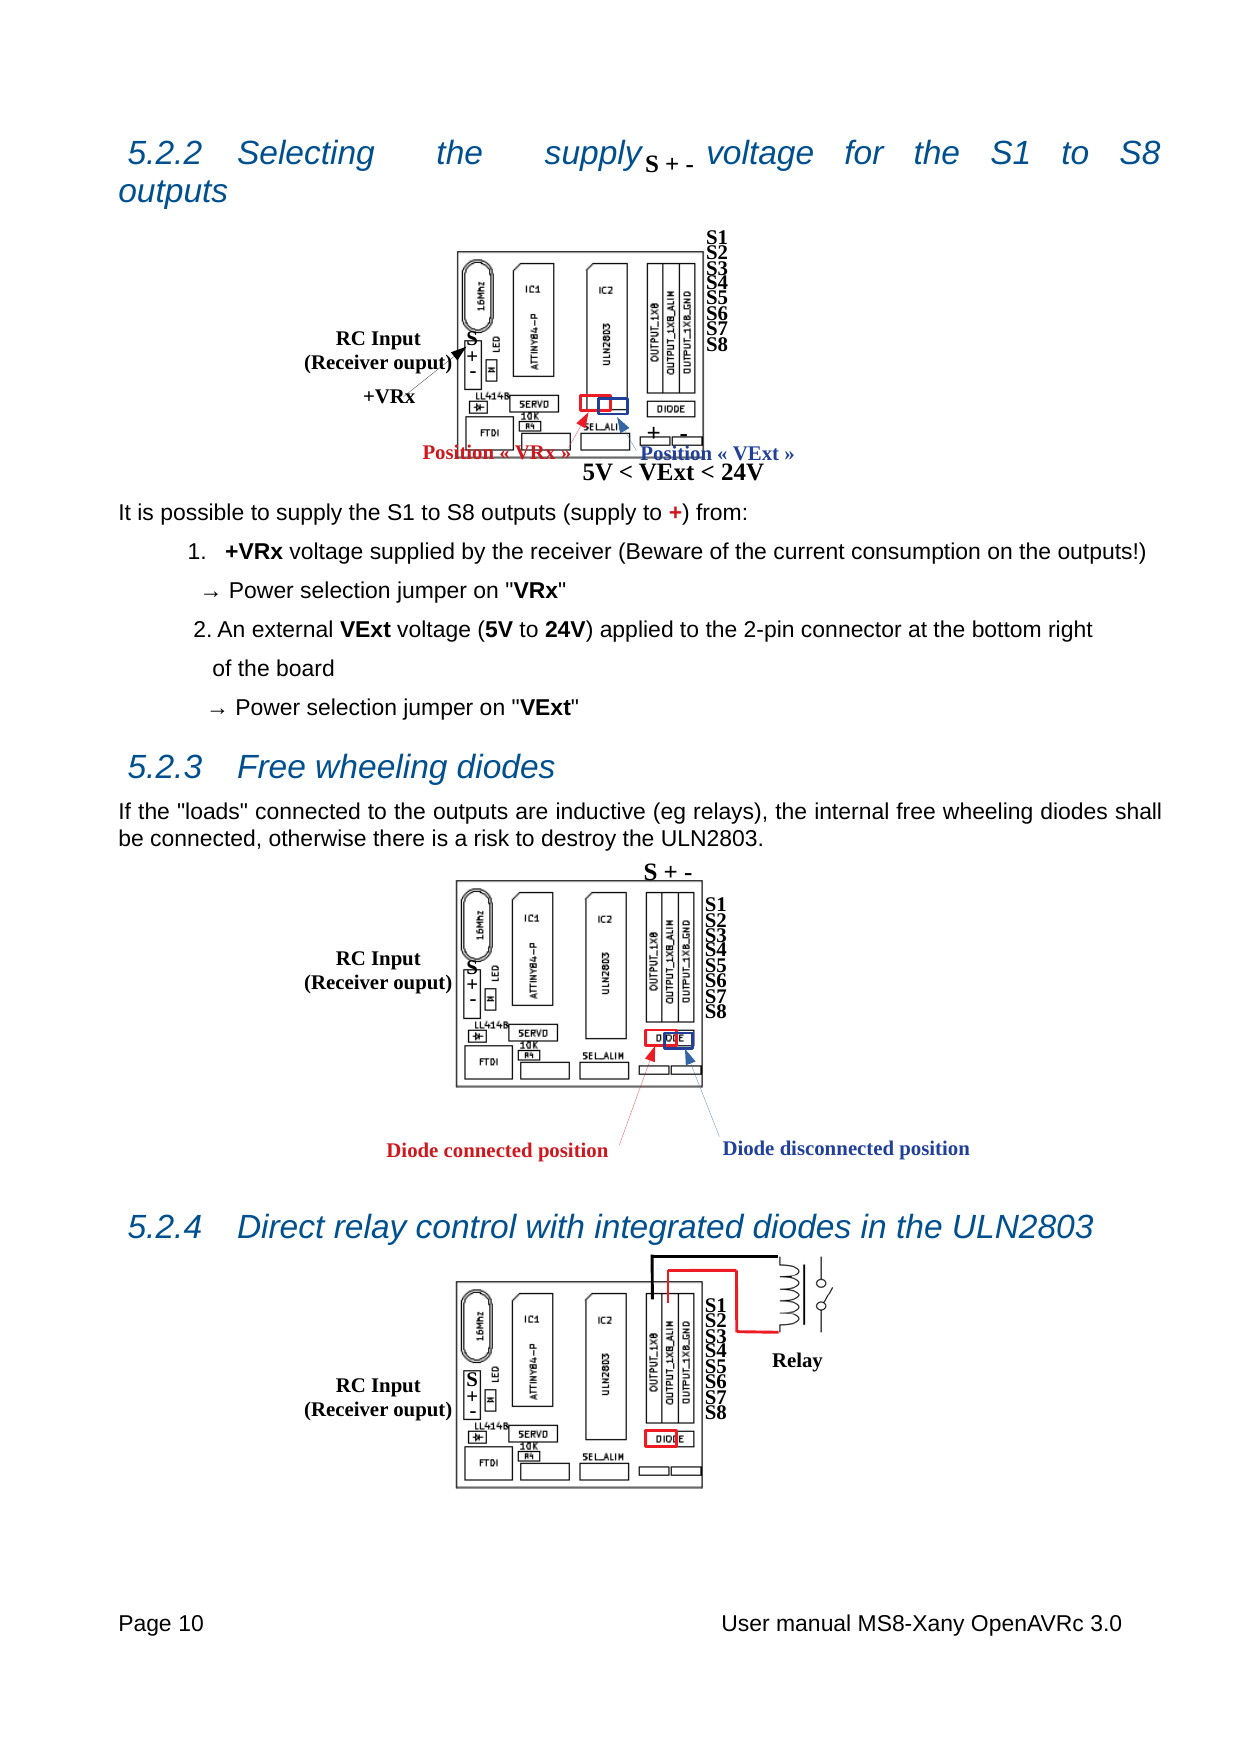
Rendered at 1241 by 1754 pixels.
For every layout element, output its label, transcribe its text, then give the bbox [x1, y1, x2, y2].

text It is possible to supply the S1 to S8 outputs (supply to +) from: [118, 499, 1164, 526]
text → Power selection jumper on "VRx" [118, 577, 1164, 603]
picture [641, 1047, 699, 1088]
picture [666, 1034, 675, 1044]
picture [455, 879, 704, 1088]
text → Power selection jumper on "VExt" [118, 694, 1164, 720]
text of the board [118, 655, 1164, 681]
picture [456, 251, 705, 459]
list 2. An external VExt voltage (5V to 24V) applied to the 2-pin connector at the bottom right [156, 616, 1164, 642]
picture [647, 1031, 675, 1044]
picture [678, 1034, 691, 1047]
picture [455, 1280, 704, 1489]
subtitle Selecting the supply voltage for the S1 to S8 outputs [118, 133, 1164, 210]
list +VRx voltage supplied by the receiver (Beware of the current consumption on the outputs!) [187, 538, 1164, 564]
subtitle Direct relay control with integrated diodes in the ULN2803 [118, 1207, 1164, 1246]
subtitle Free wheeling diodes [118, 747, 1164, 786]
picture [775, 1256, 834, 1333]
text If the "loads" connected to the outputs are inductive (eg relays), the internal free wheeling diodes shall be connected, otherwise there is a risk to destroy the ULN2803. [118, 798, 1164, 851]
